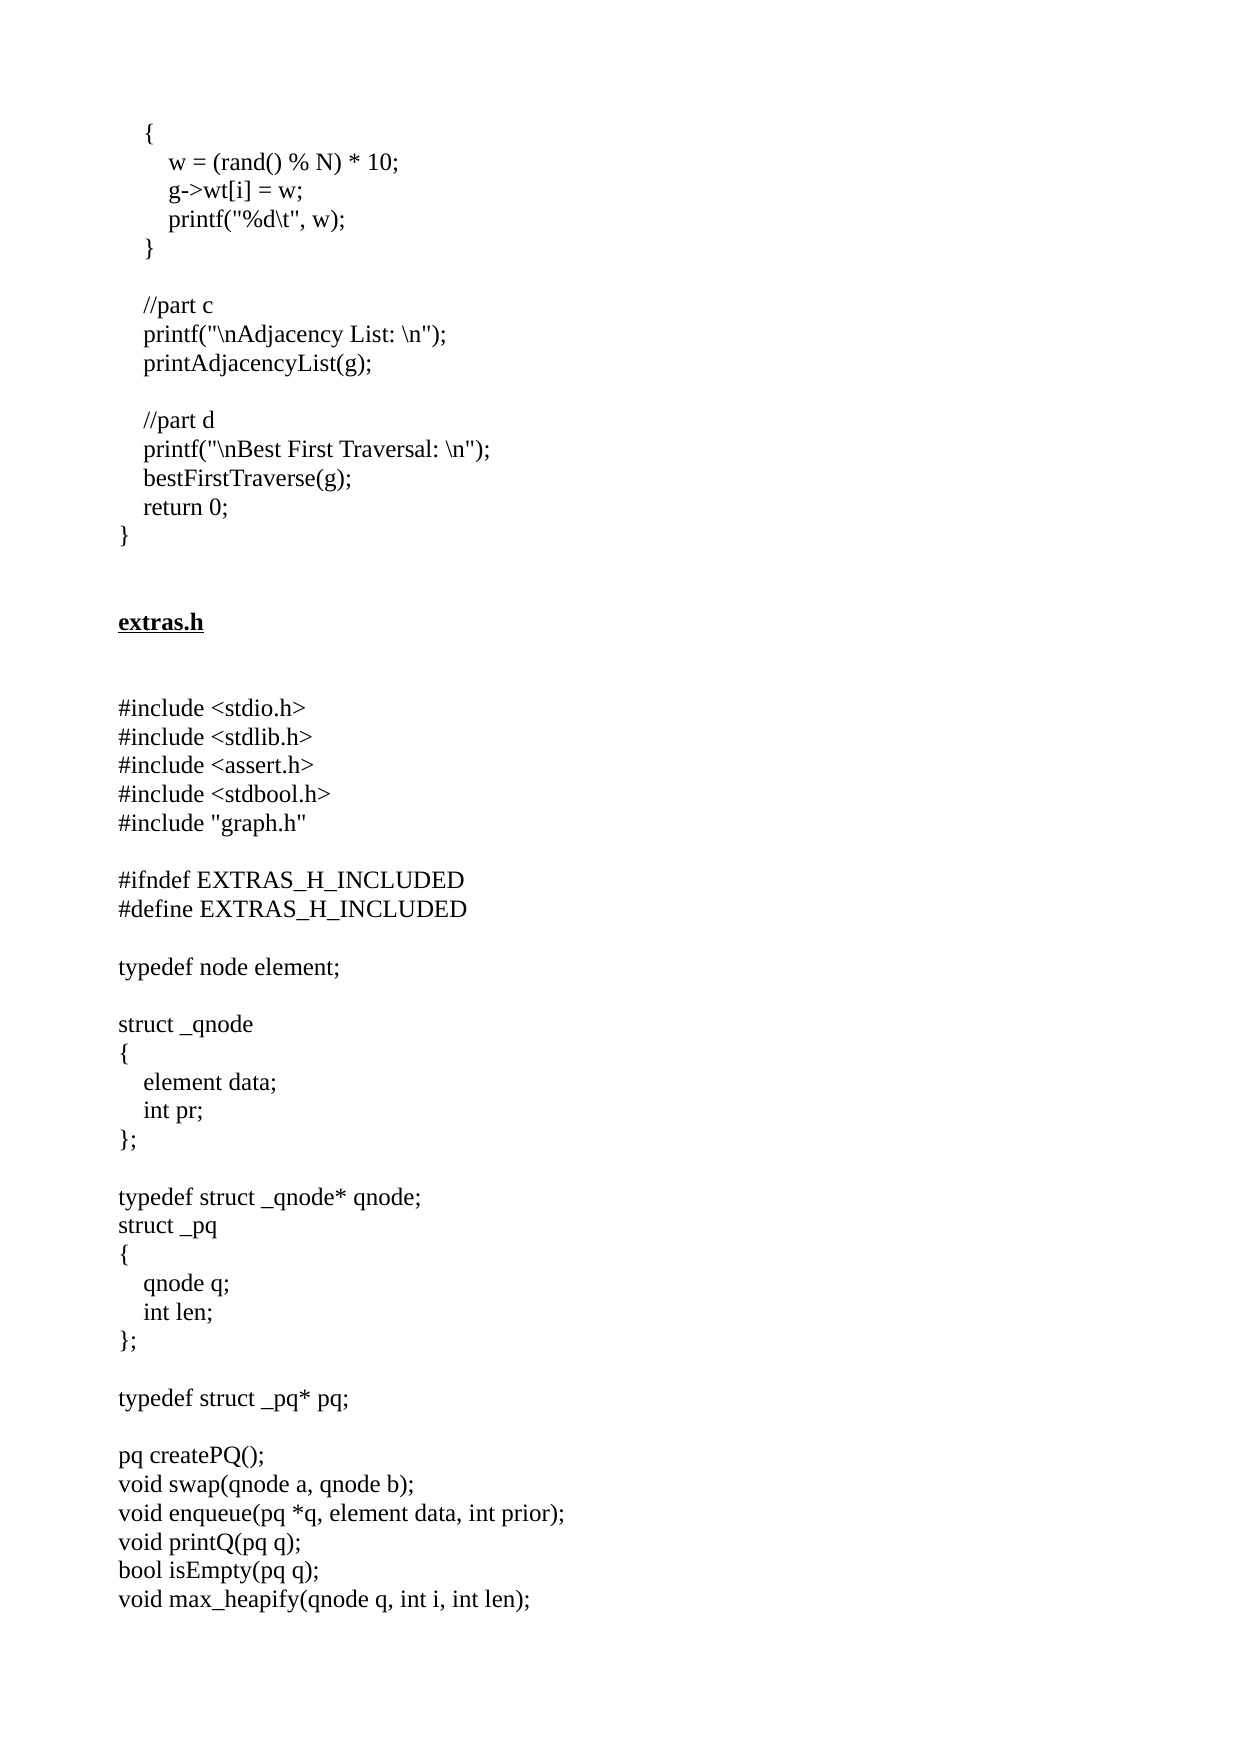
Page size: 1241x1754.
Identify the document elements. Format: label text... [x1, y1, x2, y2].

text int len; [118, 1297, 1122, 1326]
text typedef node element; [118, 952, 1122, 981]
text #define EXTRAS_H_INCLUDED [118, 894, 1122, 923]
text void enqueue(pq *q, element data, int prior); [118, 1498, 1122, 1527]
text qnode q; [118, 1268, 1122, 1297]
text #include <stdio.h> [118, 693, 1122, 722]
text bool isEmpty(pq q); [118, 1556, 1122, 1584]
text { [118, 1038, 1122, 1067]
text #include "graph.h" [118, 808, 1122, 837]
text //part c [118, 291, 1122, 319]
text typedef struct _qnode* qnode; [118, 1182, 1122, 1211]
text struct _qnode [118, 1009, 1122, 1038]
text struct _pq [118, 1211, 1122, 1239]
text } [118, 233, 1122, 262]
text element data; [118, 1067, 1122, 1096]
text return 0; [118, 492, 1122, 521]
text void swap(qnode a, qnode b); [118, 1469, 1122, 1498]
text bestFirstTraverse(g); [118, 463, 1122, 492]
text typedef struct _pq* pq; [118, 1383, 1122, 1412]
text void printQ(pq q); [118, 1527, 1122, 1556]
text }; [118, 1326, 1122, 1354]
text } [118, 521, 1122, 549]
text #include <stdlib.h> [118, 722, 1122, 751]
text pq createPQ(); [118, 1441, 1122, 1469]
text #ifndef EXTRAS_H_INCLUDED [118, 866, 1122, 894]
text printAdjacencyList(g); [118, 348, 1122, 377]
text printf("\nAdjacency List: \n"); [118, 319, 1122, 348]
text }; [118, 1124, 1122, 1153]
text void max_heapify(qnode q, int i, int len); [118, 1584, 1122, 1613]
text w = (rand() % N) * 10; [118, 147, 1122, 176]
text g->wt[i] = w; [118, 176, 1122, 204]
text //part d [118, 406, 1122, 434]
text #include <stdbool.h> [118, 779, 1122, 808]
text { [118, 1239, 1122, 1268]
text extras.h [118, 607, 1122, 636]
text { [118, 118, 1122, 147]
text int pr; [118, 1096, 1122, 1124]
text #include <assert.h> [118, 751, 1122, 779]
text printf("%d\t", w); [118, 204, 1122, 233]
text printf("\nBest First Traversal: \n"); [118, 434, 1122, 463]
